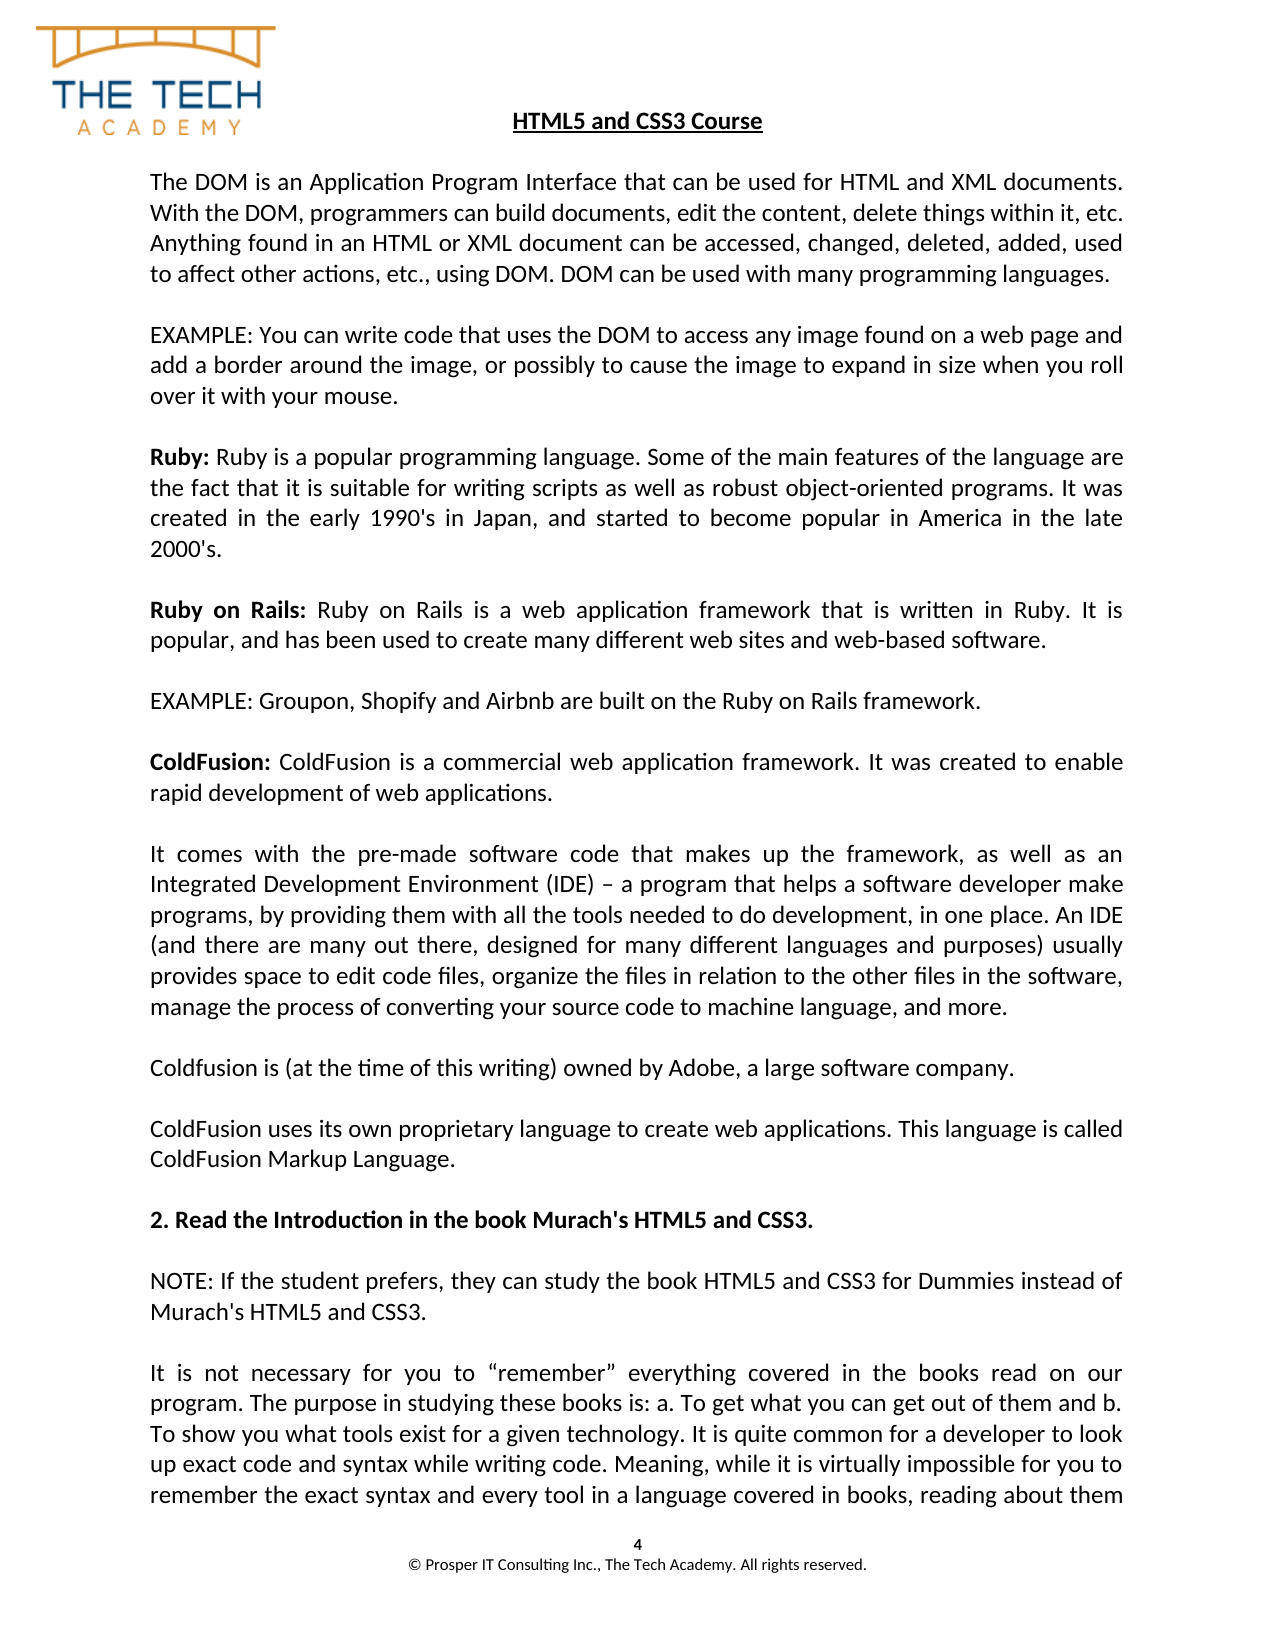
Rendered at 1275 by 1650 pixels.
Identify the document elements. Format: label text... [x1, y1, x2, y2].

text It is not necessary for you to “remember” everything covered in the books read on our program. The purpose in studying these books is: a. To get what you can get out of them and b. To show you what tools exist for a given technology. It is quite common for a developer to look up exact code and syntax while writing code. Meaning, while it is virtually impossible for you to remember the exact syntax and every tool in a language covered in books, reading about them [150, 1357, 1125, 1509]
text EXAMPLE: You can write code that uses the DOM to access any image found on a web page and add a border around the image, or possibly to cause the image to expand in size when you roll over it with your mouse. [150, 319, 1125, 411]
text Ruby: Ruby is a popular programming language. Some of the main features of the language are the fact that it is suitable for writing scripts as well as robust object-oriented programs. It was created in the early 1990's in Japan, and started to become popular in America in the late 2000's. [150, 441, 1125, 563]
text EXAMPLE: Groupon, Shopify and Airbnb are built on the Ruby on Rails framework. [150, 685, 1125, 716]
text ColdFusion uses its own proprietary language to create web applications. This language is called ColdFusion Markup Language. [150, 1113, 1125, 1174]
text It comes with the pre-made software code that makes up the framework, as well as an Integrated Development Environment (IDE) – a program that helps a software developer make programs, by providing them with all the tools needed to do development, in one place. An IDE (and there are many out there, designed for many different languages and purposes) usually provides space to edit code files, organize the files in relation to the other files in the software, manage the process of converting your source code to machine language, and more. [150, 838, 1125, 1021]
text 2. Read the Introduction in the book Murach's HTML5 and CSS3. [150, 1204, 1125, 1235]
text Ruby on Rails: Ruby on Rails is a web application framework that is written in Ruby. It is popular, and has been used to create many different web sites and web-based software. [150, 594, 1125, 655]
text ColdFusion: ColdFusion is a commercial web application framework. It was created to enable rapid development of web applications. [150, 746, 1125, 807]
picture [36, 26, 276, 135]
text The DOM is an Application Program Interface that can be used for HTML and XML documents. With the DOM, programmers can build documents, edit the content, delete things within it, etc. Anything found in an HTML or XML document can be accessed, changed, deleted, added, used to affect other actions, etc., using DOM. DOM can be used with many programming languages. [150, 167, 1125, 289]
text Coldfusion is (at the time of this writing) owned by Adobe, a large software company. [150, 1052, 1125, 1082]
text NOTE: If the student prefers, they can study the book HTML5 and CSS3 for Dummies instead of Murach's HTML5 and CSS3. [150, 1265, 1125, 1326]
